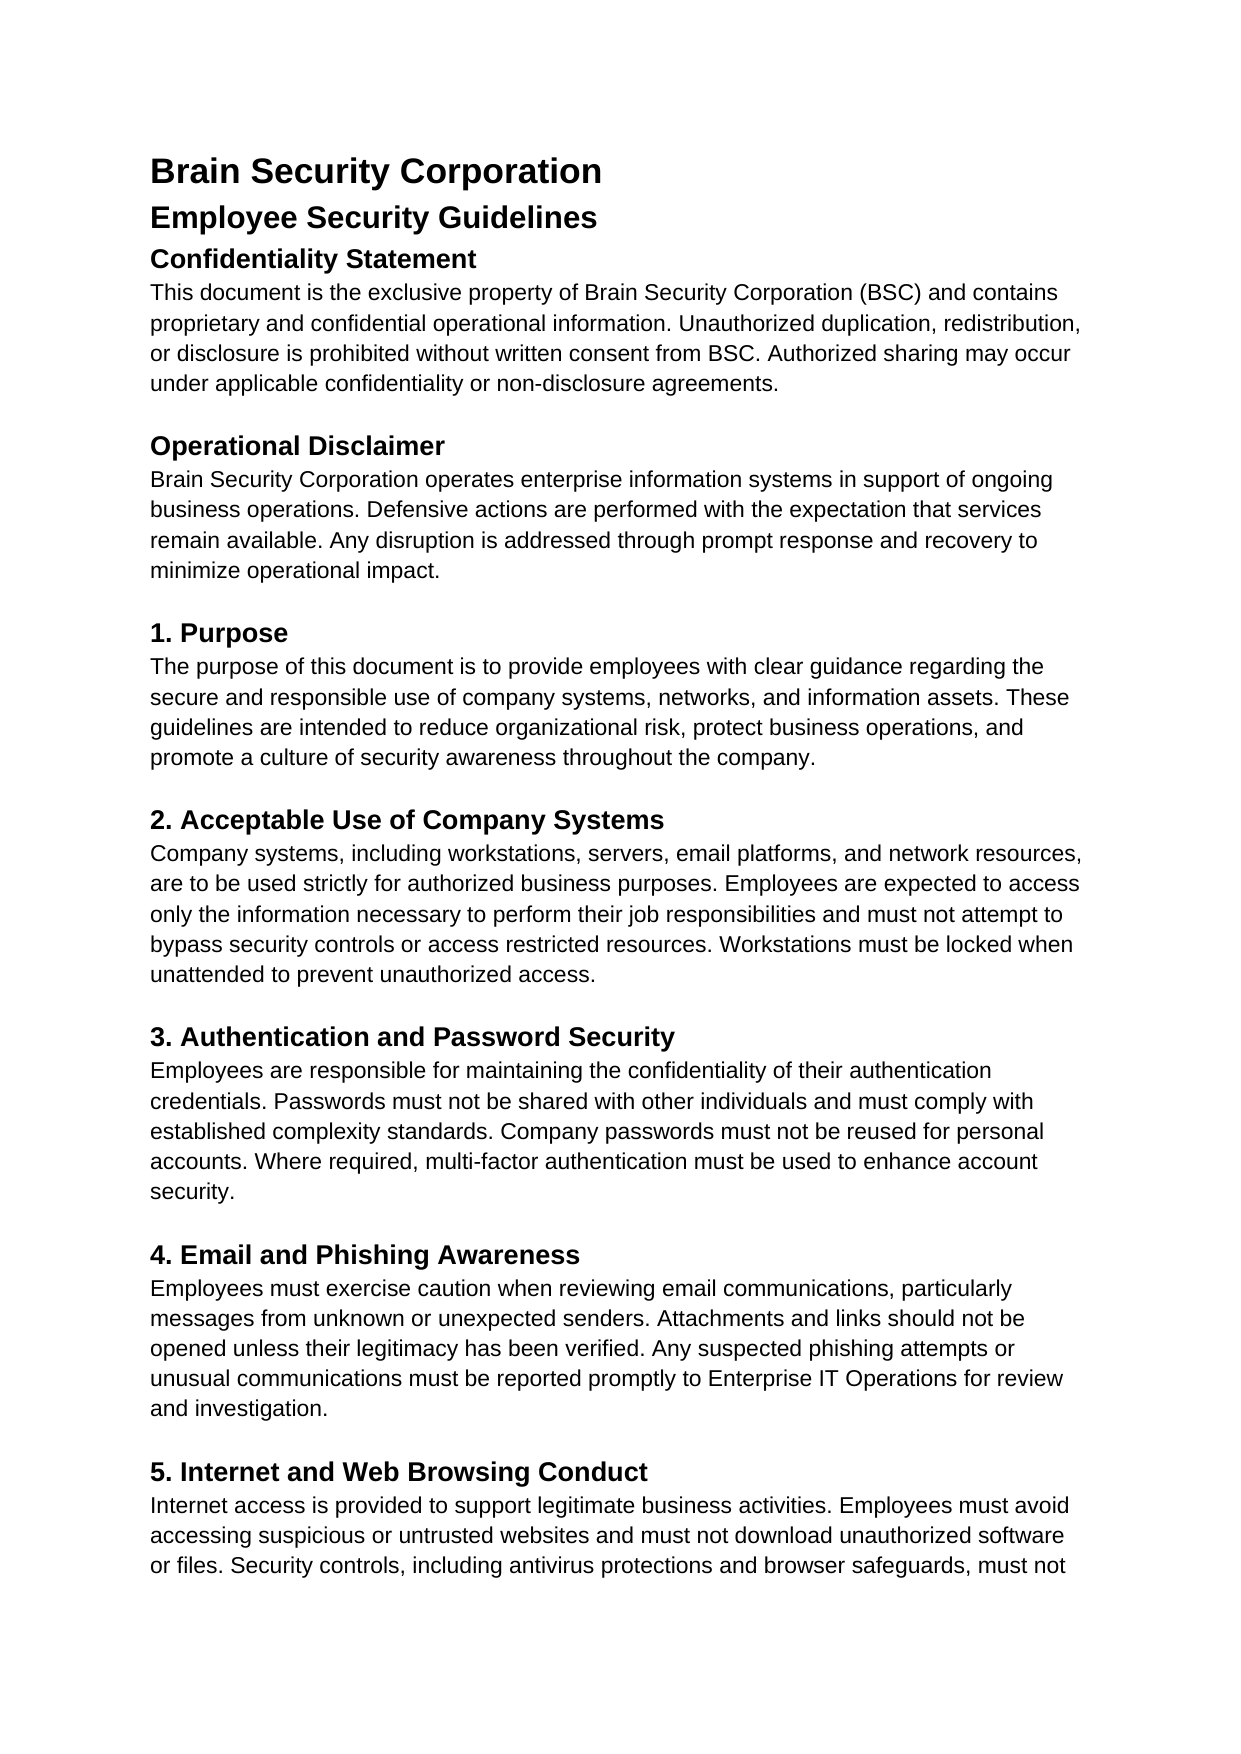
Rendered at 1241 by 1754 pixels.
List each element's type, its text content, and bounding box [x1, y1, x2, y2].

text 2. Acceptable Use of Company Systems [150, 804, 1090, 836]
text Brain Security Corporation [150, 150, 1090, 191]
text The purpose of this document is to provide employees with clear guidance regarding the secure and responsible use of company systems, networks, and information assets. These guidelines are intended to reduce organizational risk, protect business operations, and promote a culture of security awareness throughout the company. [150, 653, 1090, 770]
text Employees must exercise caution when reviewing email communications, particularly messages from unknown or unexpected senders. Attachments and links should not be opened unless their legitimacy has been verified. Any suspected phishing attempts or unusual communications must be reported promptly to Enterprise IT Operations for review and investigation. [150, 1274, 1090, 1422]
text Company systems, including workstations, servers, email platforms, and network resources, are to be used strictly for authorized business purposes. Employees are expected to access only the information necessary to perform their job responsibilities and must not attempt to bypass security controls or access restricted resources. Workstations must be locked when unattended to prevent unauthorized access. [150, 840, 1090, 987]
text Operational Disclaimer [150, 430, 1090, 462]
text Brain Security Corporation operates enterprise information systems in support of ongoing business operations. Defensive actions are performed with the expectation that services remain available. Any disruption is addressed through prompt response and recovery to minimize operational impact. [150, 466, 1090, 583]
text 1. Purpose [150, 617, 1090, 648]
text Confidentiality Statement [150, 243, 1090, 274]
text 3. Authentication and Password Security [150, 1021, 1090, 1053]
text 5. Internet and Web Browsing Conduct [150, 1456, 1090, 1487]
text Employee Security Guidelines [150, 199, 1090, 235]
text Employees are responsible for maintaining the confidentiality of their authentication credentials. Passwords must not be shared with other individuals and must comply with established complexity standards. Company passwords must not be reused for personal accounts. Where required, multi-factor authentication must be used to enhance account security. [150, 1057, 1090, 1204]
text 4. Email and Phishing Awareness [150, 1239, 1090, 1270]
text Internet access is provided to support legitimate business activities. Employees must avoid accessing suspicious or untrusted websites and must not download unauthorized software or files. Security controls, including antivirus protections and browser safeguards, must not [150, 1492, 1090, 1578]
text This document is the exclusive property of Brain Security Corporation (BSC) and contains proprietary and confidential operational information. Unauthorized duplication, redistribution, or disclosure is prohibited without written consent from BSC. Authorized sharing may occur under applicable confidentiality or non-disclosure agreements. [150, 279, 1090, 396]
